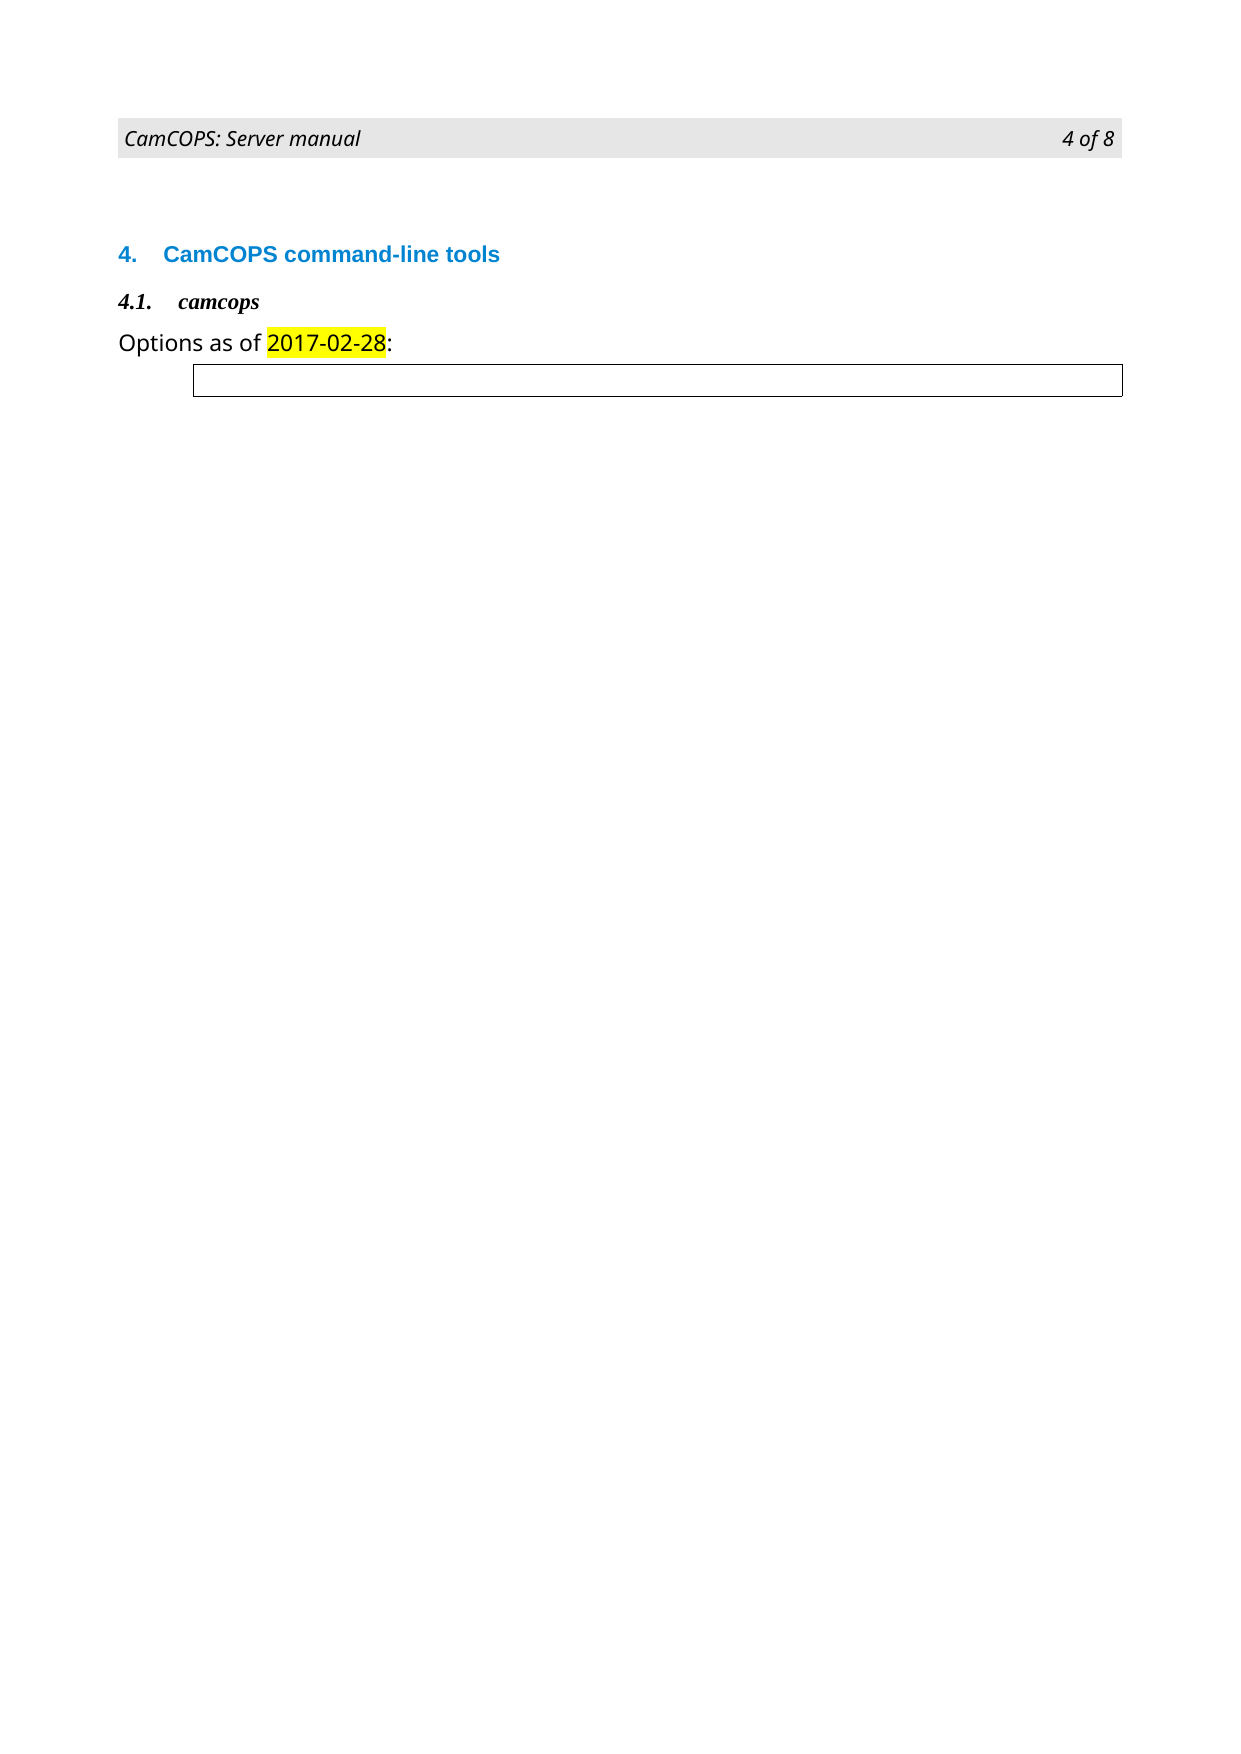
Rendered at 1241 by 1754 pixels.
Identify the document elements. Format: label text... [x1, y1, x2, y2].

text Options as of 2017-02-28: [118, 327, 1122, 358]
table_header [194, 365, 1122, 396]
subtitle camcops [118, 288, 1122, 314]
subtitle CamCOPS command-line tools [118, 241, 1122, 267]
